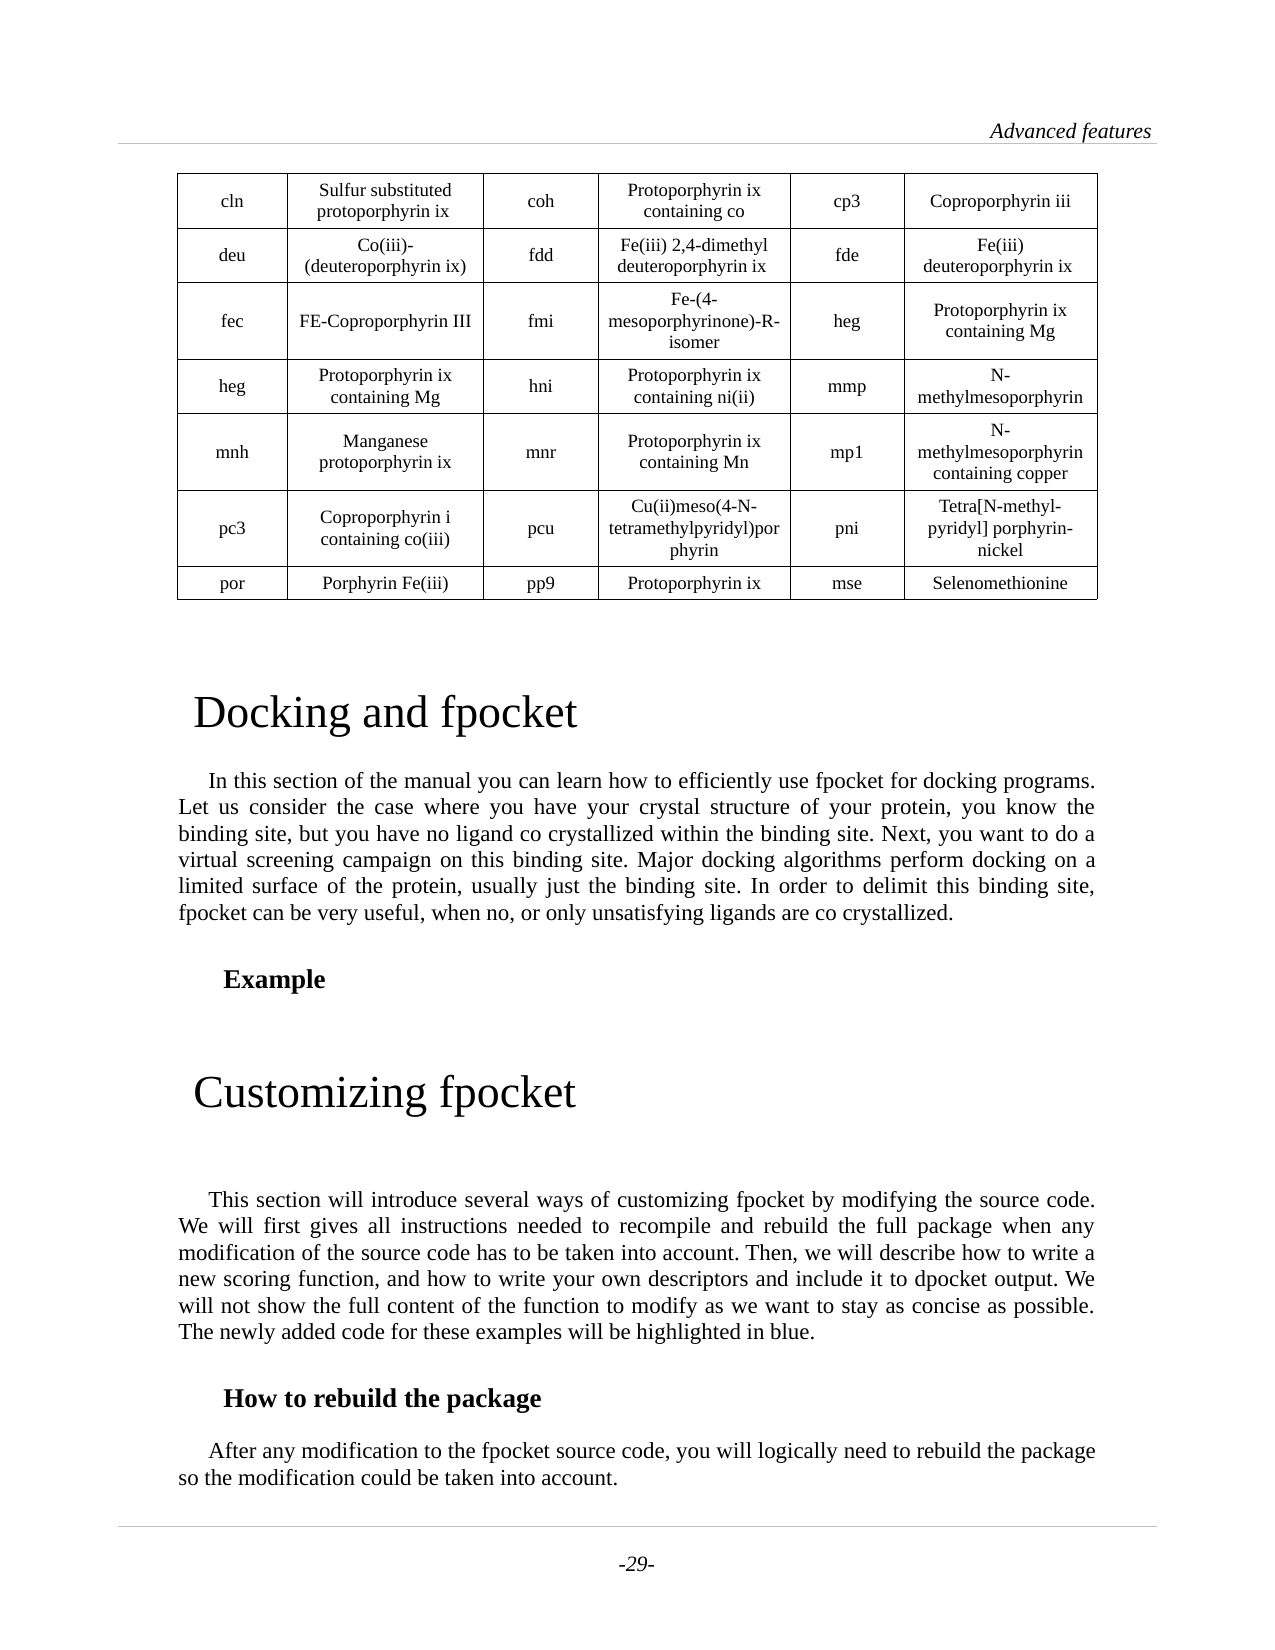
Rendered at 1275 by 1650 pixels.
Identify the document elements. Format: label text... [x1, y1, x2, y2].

table_cell CLN [178, 174, 287, 228]
table_cell Porphyrin Fe(iii) [288, 567, 483, 599]
table_cell FDD [484, 229, 598, 282]
text In this section of the manual you can learn how to efficiently use fpocket for docking programs. Let us consider the case where you have your crystal structure of your protein, you know the binding site, but you have no ligand co crystallized within the binding site. Next, you want to do a virtual screening campaign on this binding site. Major docking algorithms perform docking on a limited surface of the protein, usually just the binding site. In order to delimit this binding site, fpocket can be very useful, when no, or only unsatisfying ligands are co crystallized. [178, 767, 1097, 925]
table_cell Protoporphyrin ix containing ni(ii) [599, 360, 790, 413]
table_cell Fe-(4-mesoporphyrinone)-R-isomer [599, 283, 790, 358]
table_cell HNI [484, 360, 598, 413]
table_cell Protoporphyrin ix [599, 567, 790, 599]
table_cell Sulfur substituted protoporphyrin ix [288, 174, 483, 228]
table_cell HEG [791, 283, 904, 358]
subtitle How to rebuild the package [223, 1382, 1157, 1413]
table_cell N-methylmesoporphyrin containing copper [905, 414, 1097, 489]
table_cell MP1 [791, 414, 904, 489]
subtitle Customizing fpocket [193, 1065, 1157, 1117]
table_cell COH [484, 174, 598, 228]
text This section will introduce several ways of customizing fpocket by modifying the source code. We will first gives all instructions needed to recompile and rebuild the full package when any modification of the source code has to be taken into account. Then, we will describe how to write a new scoring function, and how to write your own descriptors and include it to dpocket output. We will not show the full content of the function to modify as we want to stay as concise as possible. The newly added code for these examples will be highlighted in blue. [178, 1186, 1097, 1344]
table_cell FE-Coproporphyrin III [288, 283, 483, 358]
table_cell MNH [178, 414, 287, 489]
table_cell MMP [791, 360, 904, 413]
table_cell Protoporphyrin ix containing Mg [905, 283, 1097, 358]
table_cell FMI [484, 283, 598, 358]
table_cell PP9 [484, 567, 598, 599]
subtitle Docking and fpocket [193, 684, 1157, 737]
table_cell DEU [178, 229, 287, 282]
table_cell POR [178, 567, 287, 599]
text After any modification to the fpocket source code, you will logically need to rebuild the package so the modification could be taken into account. [178, 1437, 1097, 1490]
table_cell CP3 [791, 174, 904, 228]
table_cell Tetra[N-methyl-pyridyl] porphyrin-nickel [905, 491, 1097, 566]
table_cell Protoporphyrin ix containing Mn [599, 414, 790, 489]
table_cell MNR [484, 414, 598, 489]
table_cell HEG [178, 360, 287, 413]
table_cell PC3 [178, 491, 287, 566]
table_cell Fe(iii) deuteroporphyrin ix [905, 229, 1097, 282]
table_cell FEC [178, 283, 287, 358]
table_cell Manganese protoporphyrin ix [288, 414, 483, 489]
table_cell Fe(iii) 2,4-dimethyl deuteroporphyrin ix [599, 229, 790, 282]
table_cell Selenomethionine [905, 567, 1097, 599]
table_cell Protoporphyrin ix containing Mg [288, 360, 483, 413]
subtitle Example [223, 963, 1157, 994]
table_cell FDE [791, 229, 904, 282]
table_cell N-methylmesoporphyrin [905, 360, 1097, 413]
table_cell Co(iii)-(deuteroporphyrin ix) [288, 229, 483, 282]
table_cell Coproporphyrin i containing co(iii) [288, 491, 483, 566]
table_cell Protoporphyrin ix containing co [599, 174, 790, 228]
table_cell Coproporphyrin iii [905, 174, 1097, 228]
table_cell PNI [791, 491, 904, 566]
table_cell PCU [484, 491, 598, 566]
table_cell Cu(ii)meso(4-N-tetramethylpyridyl)porphyrin [599, 491, 790, 566]
table_cell MSE [791, 567, 904, 599]
